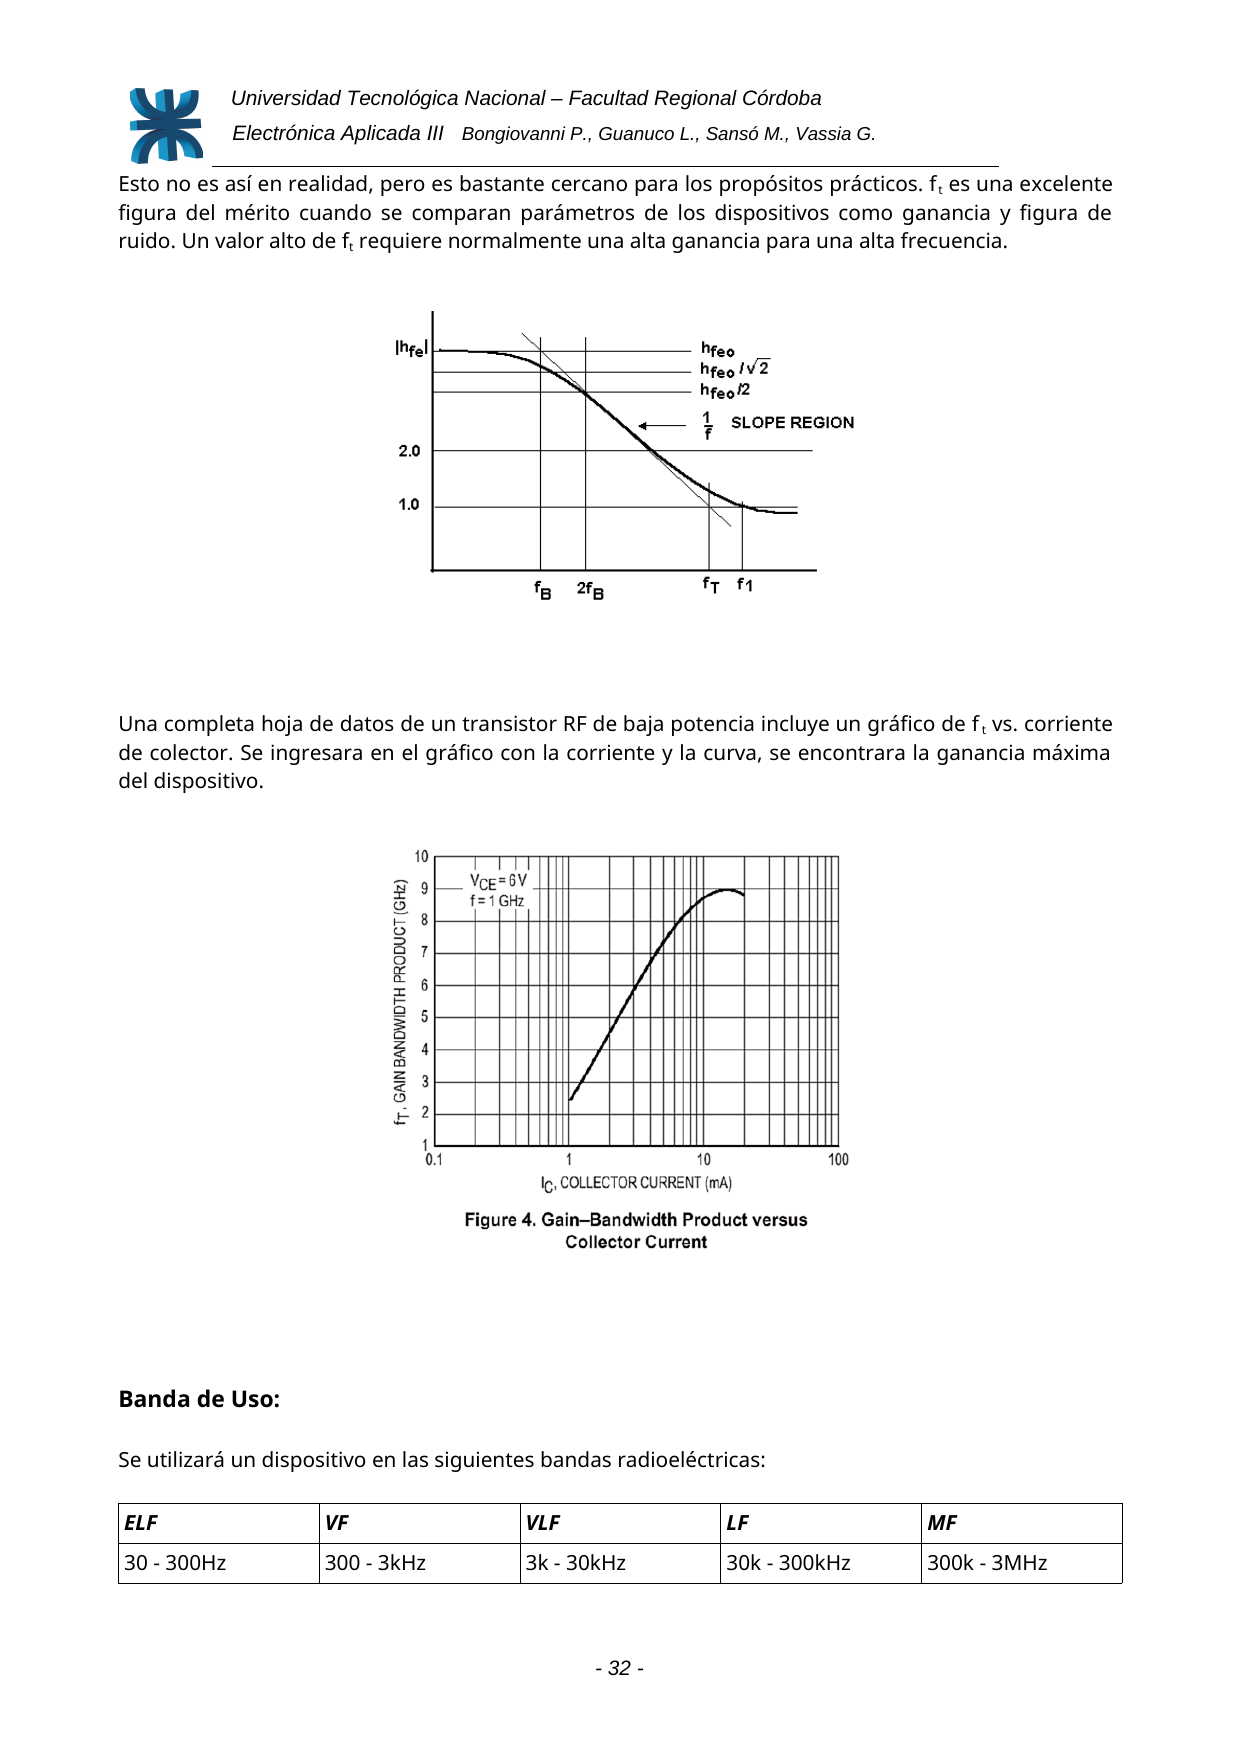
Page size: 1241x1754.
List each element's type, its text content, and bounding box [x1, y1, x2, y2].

table_cell 300 - 3kHz [320, 1544, 520, 1582]
picture [383, 846, 857, 1253]
text Banda de Uso: [118, 1383, 1122, 1414]
table_cell 3k - 30kHz [521, 1544, 720, 1582]
text Una completa hoja de datos de un transistor RF de baja potencia incluye un gráfico de ft vs. corriente de colector. Se ingresara en el gráfico con la corriente y la curva, se encontrara la ganancia máxima del dispositivo. [118, 709, 1113, 795]
table_cell 30 - 300Hz [119, 1544, 319, 1582]
table_header VF [320, 1504, 520, 1542]
picture [394, 310, 861, 605]
table_header LF [721, 1504, 921, 1542]
table_header MF [922, 1504, 1122, 1542]
text Se utilizará un dispositivo en las siguientes bandas radioeléctricas: [118, 1446, 1113, 1474]
table_header VLF [521, 1504, 720, 1542]
table_cell 30k - 300kHz [721, 1544, 921, 1582]
text Esto no es así en realidad, pero es bastante cercano para los propósitos prácticos. ft es una excelente figura del mérito cuando se comparan parámetros de los dispositivos como ganancia y figura de ruido. Un valor alto de ft requiere normalmente una alta ganancia para una alta frecuencia. [118, 169, 1113, 254]
picture [129, 88, 203, 164]
table_cell 300k - 3MHz [922, 1544, 1122, 1582]
table_header ELF [119, 1504, 319, 1542]
